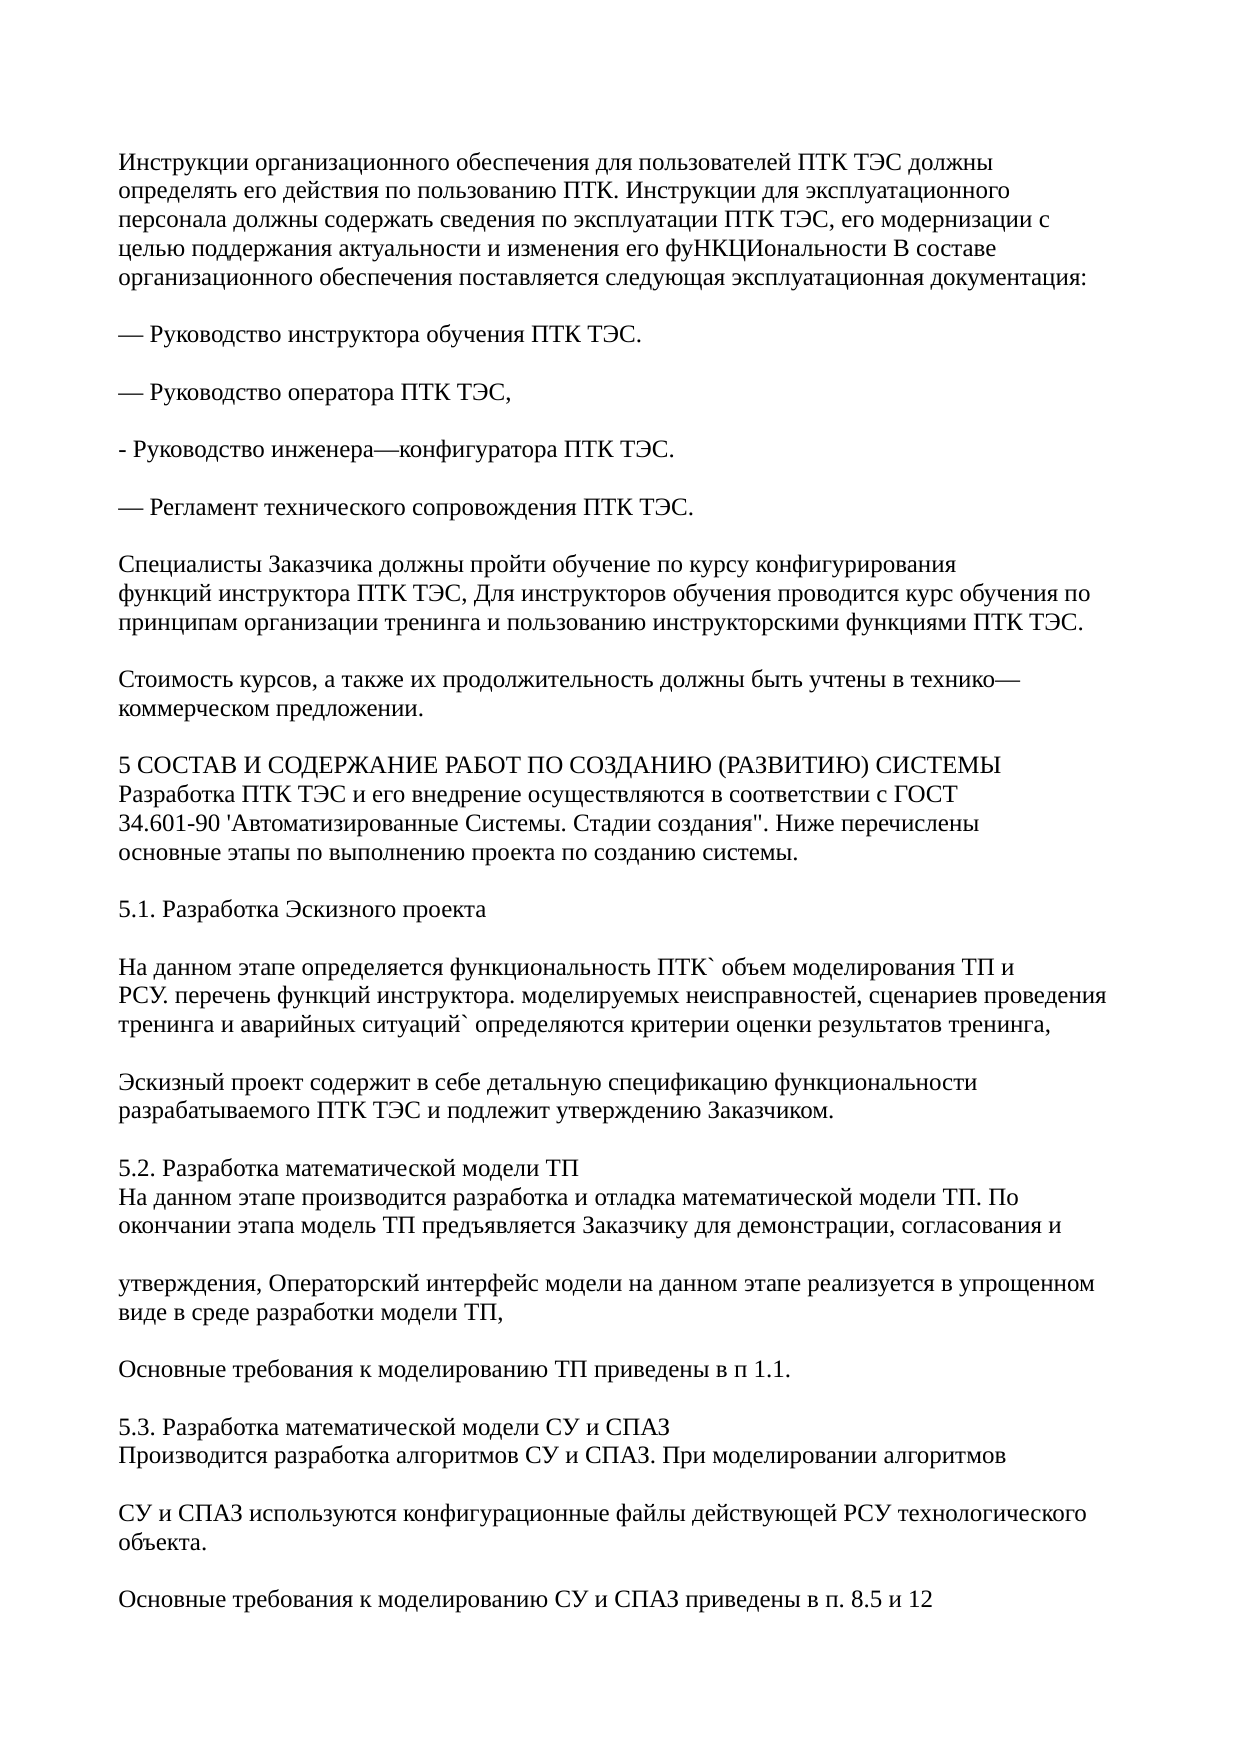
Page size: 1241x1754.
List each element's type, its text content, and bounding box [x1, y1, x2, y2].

text РСУ. перечень функций инструктора. моделируемых неисправностей, сценариев проведения [118, 981, 1122, 1009]
text тренинга и аварийных ситуаций` определяются критерии оценки результатов тренинга, [118, 1009, 1122, 1038]
text персонала должны содержать сведения по эксплуатации ПТК ТЭС, его модернизации с [118, 204, 1122, 233]
text определять его действия по пользованию ПТК. Инструкции для эксплуатационного [118, 176, 1122, 204]
text 5 СОСТАВ И СОДЕРЖАНИЕ РАБОТ ПО СОЗДАНИЮ (РАЗВИТИЮ) СИСТЕМЫ [118, 751, 1122, 779]
text - Руководство инженера—конфигуратора ПТК ТЭС. [118, 434, 1122, 463]
text Производится разработка алгоритмов СУ и СПАЗ. При моделировании алгоритмов [118, 1441, 1122, 1469]
text Основные требования к моделированию СУ и СПАЗ приведены в п. 8.5 и 12 [118, 1584, 1122, 1613]
text утверждения, Операторский интерфейс модели на данном этапе реализуется в упрощенном [118, 1268, 1122, 1297]
text 5.1. Разработка Эскизного проекта [118, 894, 1122, 923]
text — Регламент технического сопровождения ПТК ТЭС. [118, 492, 1122, 521]
text Разработка ПТК ТЭС и его внедрение осуществляются в соответствии с ГОСТ [118, 779, 1122, 808]
text Основные требования к моделированию ТП приведены в п 1.1. [118, 1354, 1122, 1383]
text СУ и СПАЗ используются конфигурационные файлы действующей РСУ технологического [118, 1498, 1122, 1527]
text Стоимость курсов, а также их продолжительность должны быть учтены в технико—коммерческом предложении. [118, 664, 1122, 722]
text основные этапы по выполнению проекта по созданию системы. [118, 837, 1122, 866]
text — Руководство оператора ПТК ТЭС, [118, 377, 1122, 406]
text объекта. [118, 1527, 1122, 1556]
text — Руководство инструктора обучения ПТК ТЭС. [118, 319, 1122, 348]
text На данном этапе определяется функциональность ПТК` объем моделирования ТП и [118, 952, 1122, 981]
text окончании этапа модель ТП предъявляется Заказчику для демонстрации, согласования и [118, 1211, 1122, 1239]
text 34.601-90 'Автоматизированные Системы. Стадии создания". Ниже перечислены [118, 808, 1122, 837]
text функций инструктора ПТК ТЭС, Для инструкторов обучения проводится курс обучения по [118, 578, 1122, 607]
text принципам организации тренинга и пользованию инструкторскими функциями ПТК ТЭС. [118, 607, 1122, 636]
text организационного обеспечения поставляется следующая эксплуатационная документация: [118, 262, 1122, 291]
text Эскизный проект содержит в себе детальную спецификацию функциональности [118, 1067, 1122, 1096]
text На данном этапе производится разработка и отладка математической модели ТП. По [118, 1182, 1122, 1211]
text виде в среде разработки модели ТП, [118, 1297, 1122, 1326]
text целью поддержания актуальности и изменения его фуНКЦИональности В составе [118, 233, 1122, 262]
text 5.3. Разработка математической модели СУ и СПАЗ [118, 1412, 1122, 1441]
text 5.2. Разработка математической модели ТП [118, 1153, 1122, 1182]
text разрабатываемого ПТК ТЭС и подлежит утверждению Заказчиком. [118, 1096, 1122, 1124]
text Инструкции организационного обеспечения для пользователей ПТК ТЭС должны [118, 147, 1122, 176]
text Специалисты Заказчика должны пройти обучение по курсу конфигурирования [118, 549, 1122, 578]
